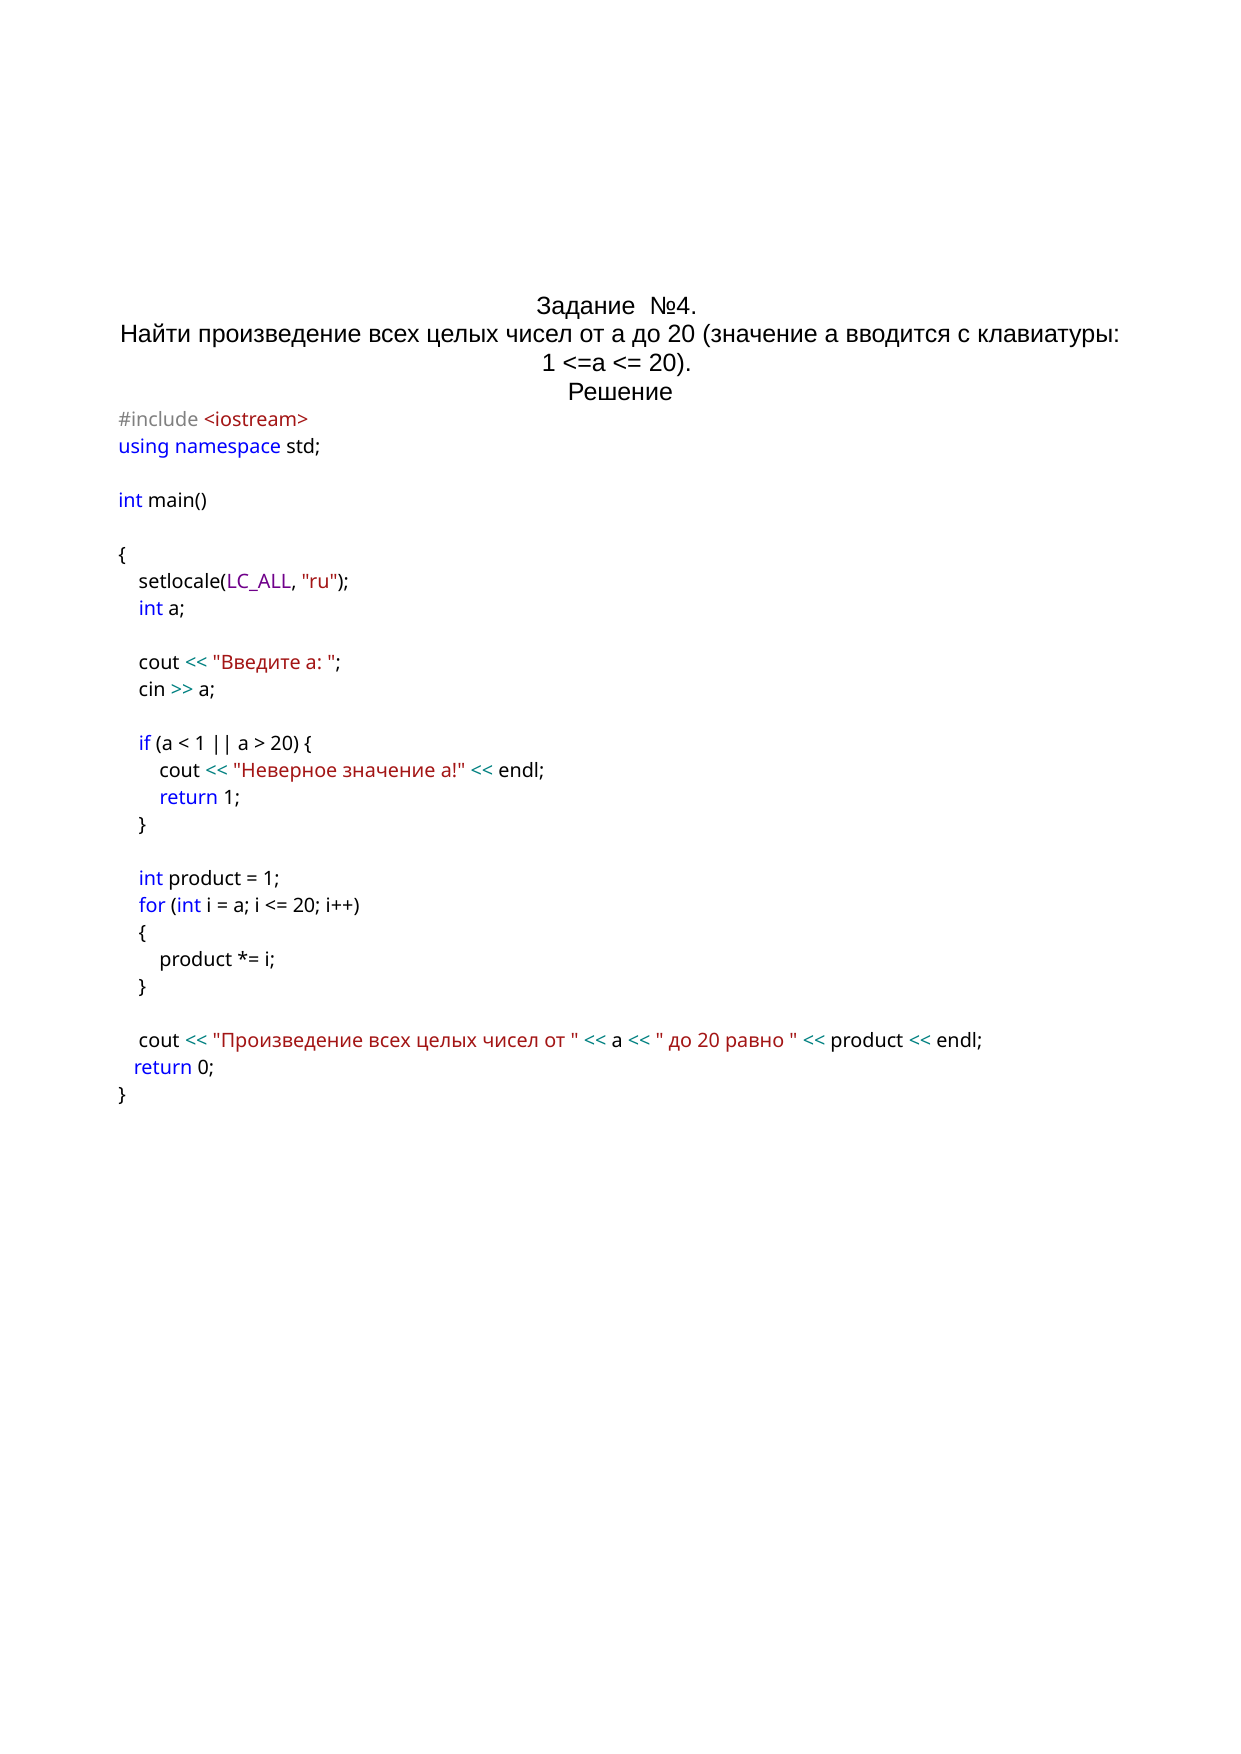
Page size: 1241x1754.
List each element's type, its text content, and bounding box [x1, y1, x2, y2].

text int a; [118, 594, 1122, 621]
text } [118, 972, 1122, 999]
text product *= i; [118, 945, 1122, 972]
text return 1; [118, 783, 1122, 810]
text #include <iostream> [118, 406, 1122, 433]
text { [118, 918, 1122, 945]
text cin >> a; [118, 675, 1122, 702]
text } [118, 1080, 1122, 1107]
text { [118, 541, 1122, 567]
text cout << "Введите a: "; [118, 648, 1122, 675]
text if (a < 1 || a > 20) { [118, 729, 1122, 756]
text cout << "Неверное значение a!" << endl; [118, 756, 1122, 783]
text Найти произведение всех целых чисел от a до 20 (значение a вводится с клавиатуры: 1 <=a <= 20). [118, 319, 1122, 377]
text setlocale(LC_ALL, "ru"); [118, 567, 1122, 594]
text using namespace std; [118, 433, 1122, 459]
text int main() [118, 487, 1122, 513]
text cout << "Произведение всех целых чисел от " << a << " до 20 равно " << product << endl; [118, 1026, 1122, 1053]
text Задание №4. [118, 291, 1122, 319]
text for (int i = a; i <= 20; i++) [118, 891, 1122, 918]
text Решение [118, 377, 1122, 406]
text } [118, 810, 1122, 837]
text return 0; [118, 1053, 1122, 1080]
text int product = 1; [118, 864, 1122, 891]
